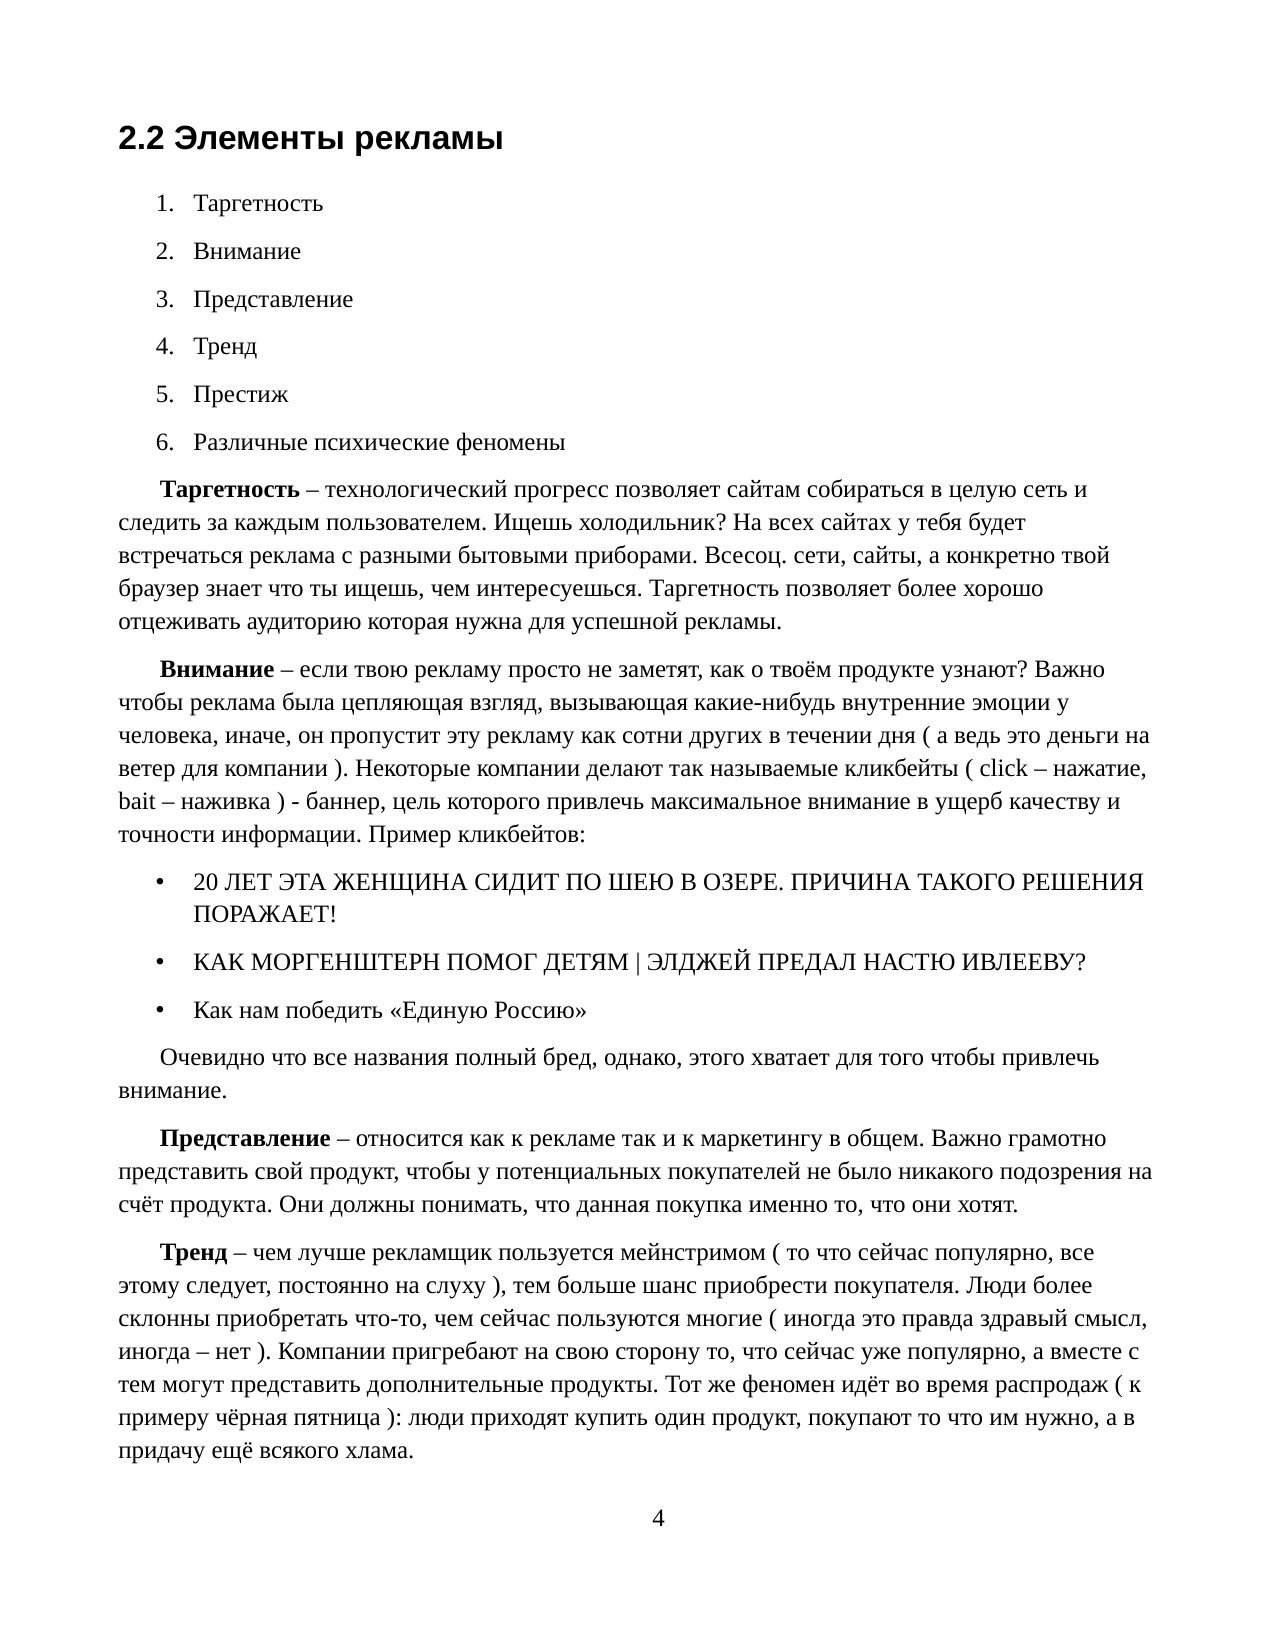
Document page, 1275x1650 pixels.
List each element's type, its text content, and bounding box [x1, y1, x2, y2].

text Тренд – чем лучше рекламщик пользуется мейнстримом ( то что сейчас популярно, все этому следует, постоянно на слуху ), тем больше шанс приобрести покупателя. Люди более склонны приобретать что-то, чем сейчас пользуются многие ( иногда это правда здравый смысл, иногда – нет ). Компании пригребают на свою сторону то, что сейчас уже популярно, а вместе с тем могут представить дополнительные продукты. Тот же феномен идёт во время распродаж ( к примеру чёрная пятница ): люди приходят купить один продукт, покупают то что им нужно, а в придачу ещё всякого хлама. [118, 1237, 1157, 1463]
list КАК МОРГЕНШТЕРН ПОМОГ ДЕТЯМ | ЭЛДЖЕЙ ПРЕДАЛ НАСТЮ ИВЛЕЕВУ? [156, 947, 1157, 976]
list Как нам победить «Единую Россию» [156, 995, 1157, 1023]
list Таргетность [156, 188, 1157, 217]
list Внимание [156, 236, 1157, 265]
text Представление – относится как к рекламе так и к маркетингу в общем. Важно грамотно представить свой продукт, чтобы у потенциальных покупателей не было никакого подозрения на счёт продукта. Они должны понимать, что данная покупка именно то, что они хотят. [118, 1123, 1157, 1218]
list Престиж [156, 379, 1157, 408]
list 20 ЛЕТ ЭТА ЖЕНЩИНА СИДИТ ПО ШЕЮ В ОЗЕРЕ. ПРИЧИНА ТАКОГО РЕШЕНИЯ ПОРАЖАЕТ! [156, 867, 1157, 928]
text Таргетность – технологический прогресс позволяет сайтам собираться в целую сеть и следить за каждым пользователем. Ищешь холодильник? На всех сайтах у тебя будет встречаться реклама с разными бытовыми приборами. Всесоц. сети, сайты, а конкретно твой браузер знает что ты ищешь, чем интересуешься. Таргетность позволяет более хорошо отцеживать аудиторию которая нужна для успешной рекламы. [118, 474, 1157, 635]
list Различные психические феномены [156, 427, 1157, 455]
text Внимание – если твою рекламу просто не заметят, как о твоём продукте узнают? Важно чтобы реклама была цепляющая взгляд, вызывающая какие-нибудь внутренние эмоции у человека, иначе, он пропустит эту рекламу как сотни других в течении дня ( а ведь это деньги на ветер для компании ). Некоторые компании делают так называемые кликбейты ( click – нажатие, bait – наживка ) - баннер, цель которого привлечь максимальное внимание в ущерб качеству и точности информации. Пример кликбейтов: [118, 654, 1157, 848]
text Очевидно что все названия полный бред, однако, этого хватает для того чтобы привлечь внимание. [118, 1042, 1157, 1104]
list Тренд [156, 331, 1157, 360]
list Представление [156, 284, 1157, 312]
subtitle 2.2 Элементы рекламы [118, 118, 1157, 157]
